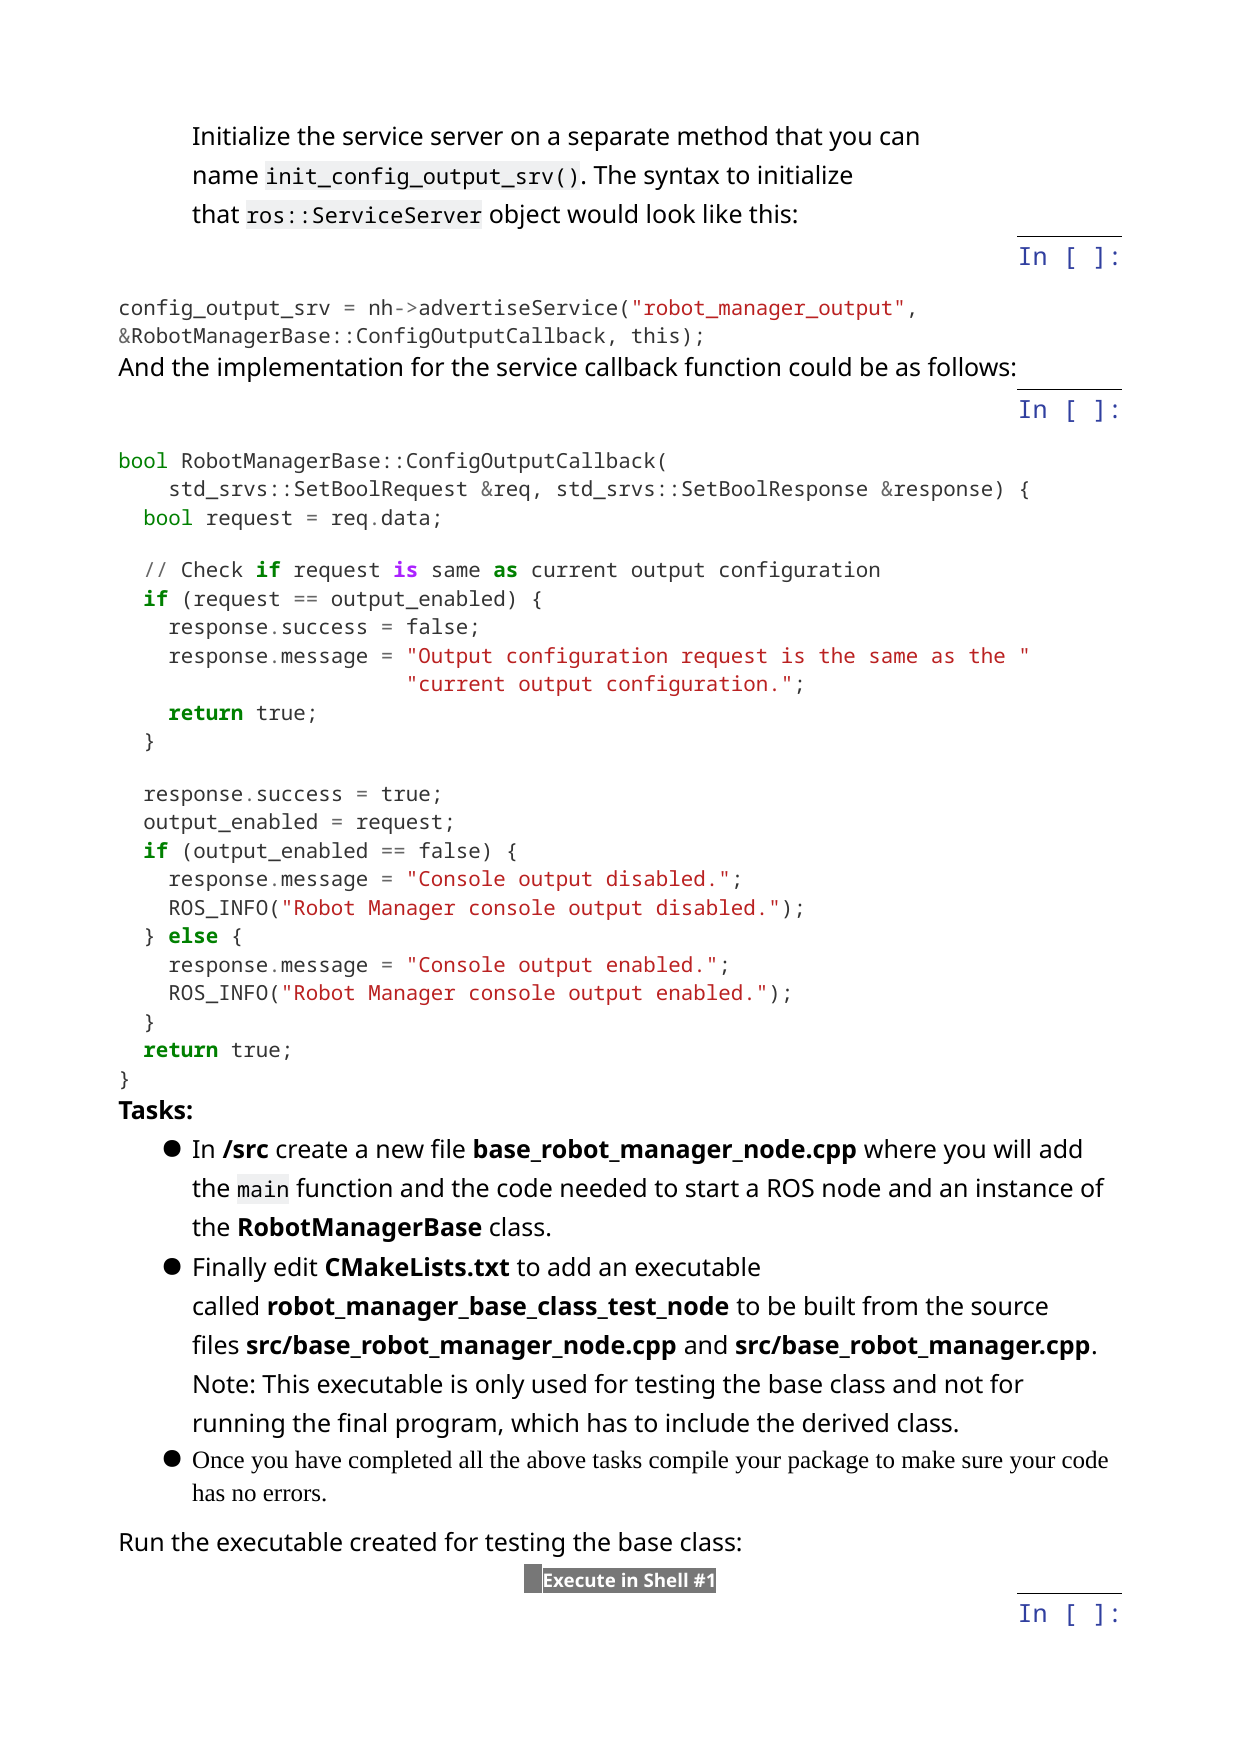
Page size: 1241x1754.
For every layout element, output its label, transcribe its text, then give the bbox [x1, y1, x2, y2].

list In /src create a new file base_robot_manager_node.cpp where you will add the main function and the code needed to start a ROS node and an instance of the RobotManagerBase class. [162, 1132, 1122, 1244]
text output_enabled = request; [118, 807, 1122, 836]
text response.success = true; [118, 779, 1122, 807]
text // Check if request is same as current output configuration [118, 555, 1122, 584]
text response.message = "Console output enabled."; [118, 950, 1122, 978]
list Once you have completed all the above tasks compile your package to make sure your code has no errors. [162, 1445, 1122, 1507]
text return true; [118, 1036, 1122, 1064]
text } else { [118, 921, 1122, 950]
list Finally edit CMakeLists.txt to add an executable called robot_manager_base_class_test_node to be built from the source files src/base_robot_manager_node.cpp and src/base_robot_manager.cpp. Note: This executable is only used for testing the base class and not for running the final program, which has to include the derived class. [162, 1249, 1122, 1440]
text } [118, 1007, 1122, 1036]
text std_srvs::SetBoolRequest &req, std_srvs::SetBoolResponse &response) { [118, 474, 1122, 503]
text Execute in Shell #1 [118, 1564, 1122, 1593]
text ROS_INFO("Robot Manager console output disabled."); [118, 893, 1122, 921]
text And the implementation for the service callback function could be as follows: [118, 350, 1122, 384]
list Initialize the service server on a separate method that you can name init_config_output_srv(). The syntax to initialize that ros::ServiceServer object would look like this: [162, 118, 1122, 231]
text In [ ]: [118, 389, 1122, 426]
text bool RobotManagerBase::ConfigOutputCallback( [118, 446, 1122, 474]
text response.message = "Output configuration request is the same as the " [118, 641, 1122, 669]
text In [ ]: [118, 236, 1122, 273]
text if (request == output_enabled) { [118, 584, 1122, 612]
text Run the executable created for testing the base class: [118, 1525, 1122, 1559]
text } [118, 726, 1122, 755]
text response.success = false; [118, 612, 1122, 641]
text In [ ]: [118, 1593, 1122, 1630]
text if (output_enabled == false) { [118, 836, 1122, 864]
text response.message = "Console output disabled."; [118, 864, 1122, 893]
text } [118, 1064, 1122, 1092]
text return true; [118, 698, 1122, 726]
text bool request = req.data; [118, 503, 1122, 532]
text "current output configuration."; [118, 669, 1122, 698]
text ROS_INFO("Robot Manager console output enabled."); [118, 978, 1122, 1007]
text Tasks: [118, 1092, 1122, 1127]
text config_output_srv = nh->advertiseService("robot_manager_output", &RobotManagerBase::ConfigOutputCallback, this); [118, 293, 1122, 350]
